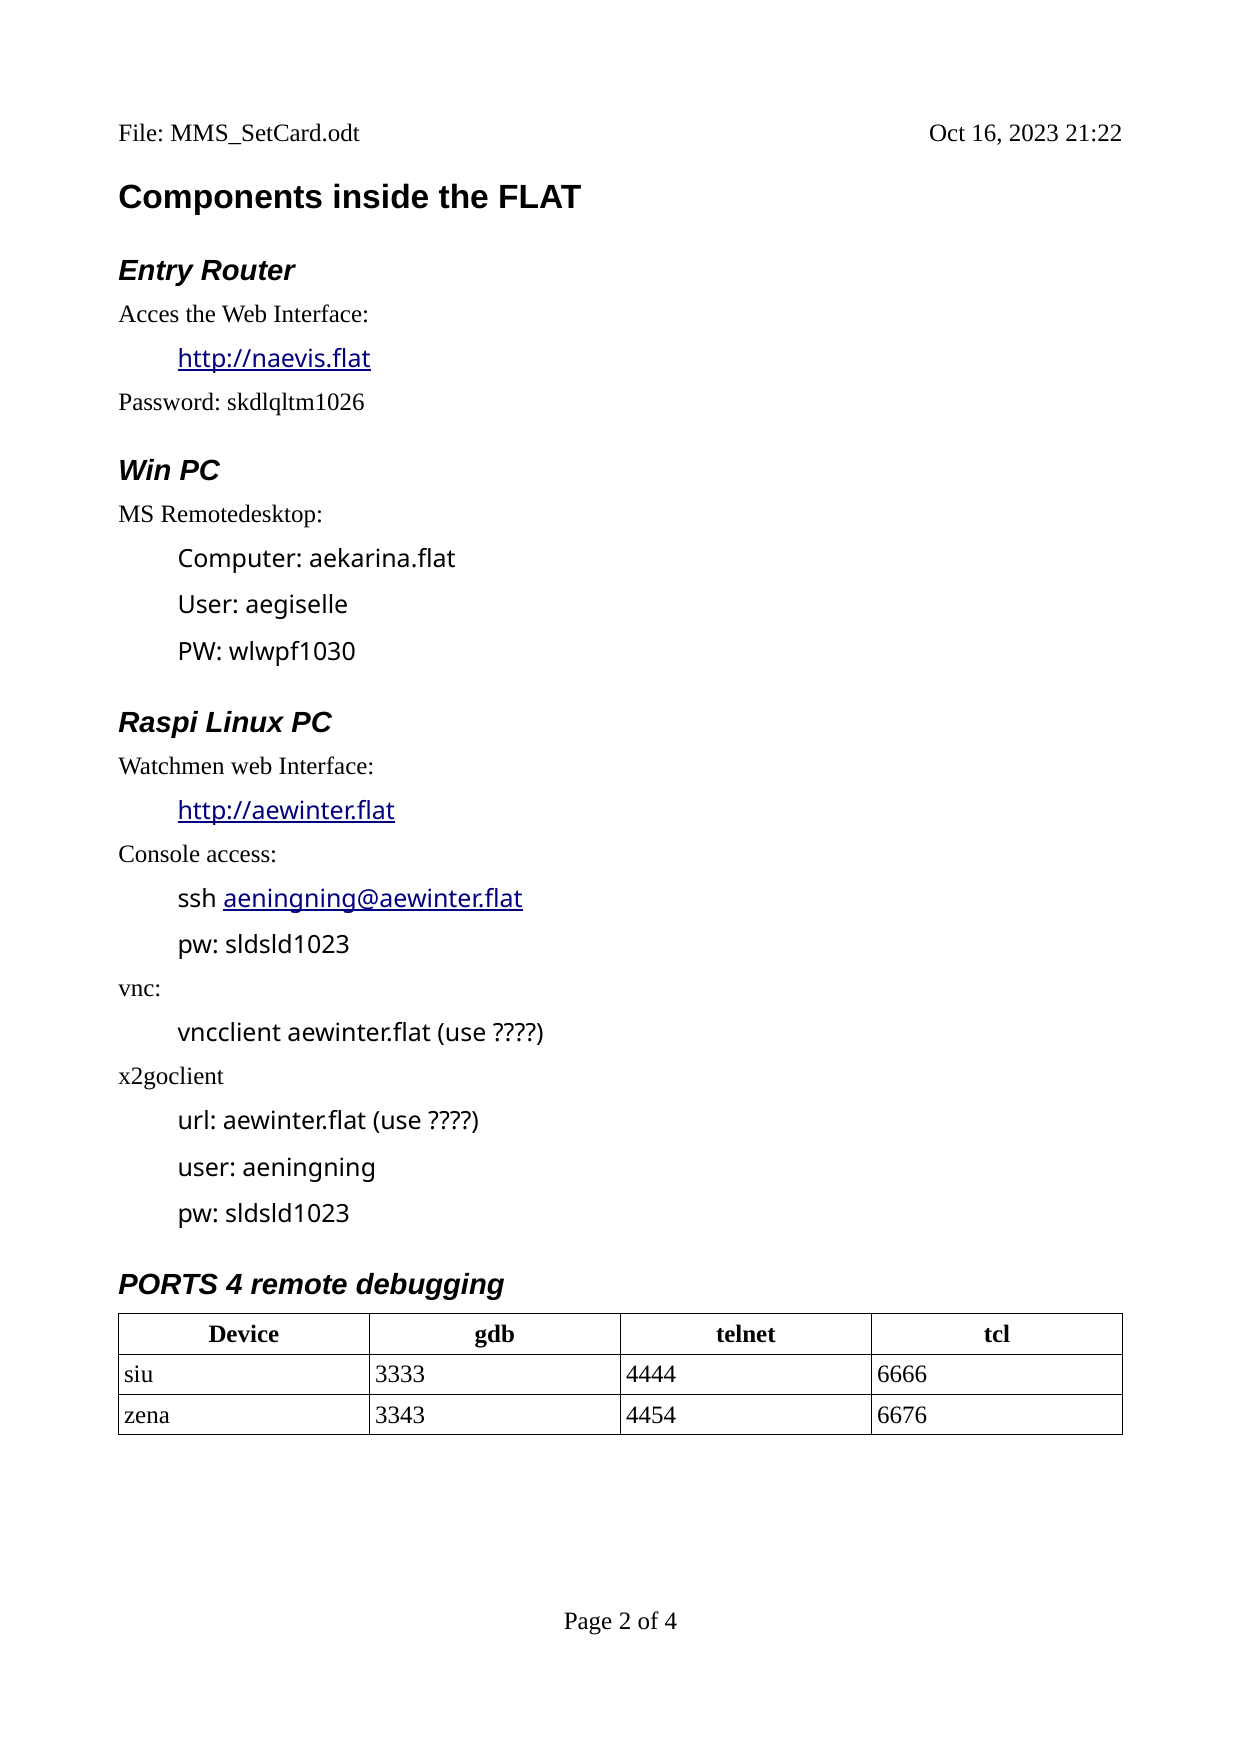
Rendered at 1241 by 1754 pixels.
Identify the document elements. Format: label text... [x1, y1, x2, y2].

table_cell 6666 [872, 1355, 1122, 1394]
table_cell zena [119, 1395, 369, 1434]
table_cell 6676 [872, 1395, 1122, 1434]
text Computer: aekarina.flat [177, 541, 1122, 575]
table_header tcl [872, 1314, 1122, 1354]
text vncclient aewinter.flat (use ????) [177, 1015, 1122, 1049]
table_header gdb [370, 1314, 620, 1354]
table_cell 3343 [370, 1395, 620, 1434]
table_cell 4454 [621, 1395, 871, 1434]
text user: aeningning [177, 1149, 1122, 1183]
text PW: wlwpf1030 [177, 634, 1122, 668]
table_cell 3333 [370, 1355, 620, 1394]
subtitle Win PC [118, 453, 1122, 487]
text vnc: [118, 973, 1122, 1002]
text Watchmen web Interface: [118, 751, 1122, 780]
text User: aegiselle [177, 587, 1122, 621]
text x2goclient [118, 1061, 1122, 1090]
text pw: sldsld1023 [177, 1196, 1122, 1230]
table_cell 4444 [621, 1355, 871, 1394]
text Acces the Web Interface: [118, 299, 1122, 328]
subtitle Entry Router [118, 253, 1122, 287]
table_cell siu [119, 1355, 369, 1394]
subtitle Raspi Linux PC [118, 705, 1122, 739]
text Password: skdlqltm1026 [118, 387, 1122, 416]
text pw: sldsld1023 [177, 927, 1122, 961]
text Console access: [118, 839, 1122, 868]
text MS Remotedesktop: [118, 499, 1122, 528]
table_header telnet [621, 1314, 871, 1354]
subtitle Components inside the FLAT [118, 177, 1122, 216]
table_header Device [119, 1314, 369, 1354]
text http://naevis.flat [177, 341, 1122, 374]
text url: aewinter.flat (use ????) [177, 1103, 1122, 1137]
subtitle PORTS 4 remote debugging [118, 1267, 1122, 1301]
text http://aewinter.flat [177, 793, 1122, 827]
text ssh aeningning@aewinter.flat [177, 880, 1122, 914]
